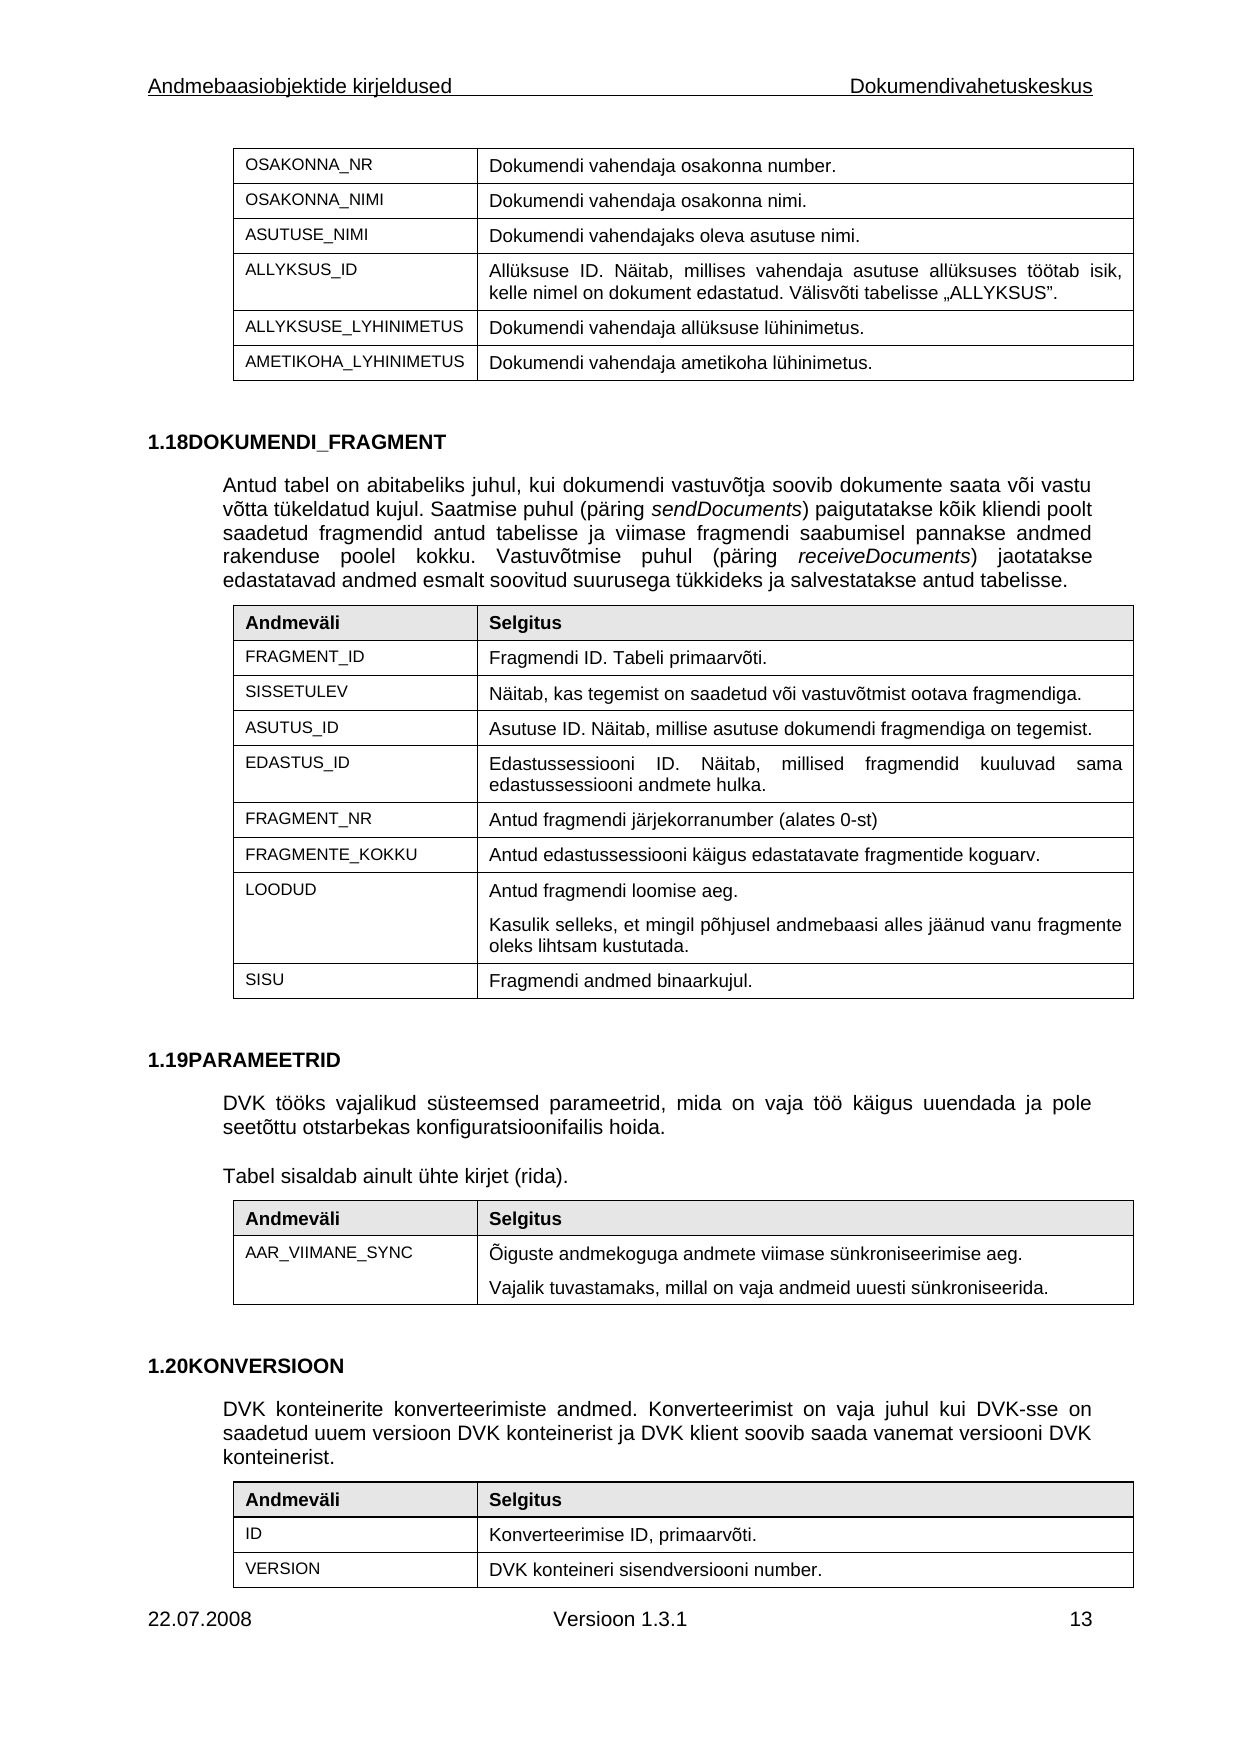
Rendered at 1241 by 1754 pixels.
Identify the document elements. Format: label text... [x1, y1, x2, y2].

table_cell Dokumendi vahendaja ametikoha lühinimetus. [478, 346, 1133, 380]
table_cell Edastussessiooni ID. Näitab, millised fragmendid kuuluvad sama edastussessiooni andmete hulka. [478, 746, 1133, 802]
table_cell OSAKONNA_NR [234, 149, 477, 183]
table_cell Allüksuse ID. Näitab, millises vahendaja asutuse allüksuses töötab isik, kelle nimel on dokument edastatud. Välisvõti tabelisse „ALLYKSUS”. [478, 254, 1133, 309]
table_cell Dokumendi vahendajaks oleva asutuse nimi. [478, 219, 1133, 253]
table_cell Asutuse ID. Näitab, millise asutuse dokumendi fragmendiga on tegemist. [478, 711, 1133, 745]
table_cell EDASTUS_ID [234, 746, 477, 802]
table_cell AAR_VIIMANE_SYNC [234, 1236, 477, 1304]
table_cell Fragmendi andmed binaarkujul. [478, 964, 1133, 998]
subtitle PARAMEETRID [148, 1048, 1093, 1072]
table_cell ASUTUSE_NIMI [234, 219, 477, 253]
table_cell SISU [234, 964, 477, 998]
table_cell Fragmendi ID. Tabeli primaarvõti. [478, 641, 1133, 675]
table_cell SISSETULEV [234, 676, 477, 710]
table_cell OSAKONNA_NIMI [234, 184, 477, 218]
table_cell Dokumendi vahendaja allüksuse lühinimetus. [478, 311, 1133, 345]
text Antud tabel on abitabeliks juhul, kui dokumendi vastuvõtja soovib dokumente saata või vastu võtta tükeldatud kujul. Saatmise puhul (päring sendDocuments) paigutatakse kõik kliendi poolt saadetud fragmendid antud tabelisse ja viimase fragmendi saabumisel pannakse andmed rakenduse poolel kokku. Vastuvõtmise puhul (päring receiveDocuments) jaotatakse edastatavad andmed esmalt soovitud suurusega tükkideks ja salvestatakse antud tabelisse. [223, 472, 1093, 592]
table_cell Antud fragmendi loomise aeg. Kasulik selleks, et mingil põhjusel andmebaasi alles jäänud vanu fragmente oleks lihtsam kustutada. [478, 873, 1133, 963]
table_header Selgitus [478, 606, 1133, 640]
table_header Andmeväli [234, 1201, 477, 1235]
table_cell Dokumendi vahendaja osakonna number. [478, 149, 1133, 183]
table_cell ID [234, 1518, 477, 1552]
table_header Selgitus [478, 1483, 1133, 1516]
table_header Andmeväli [234, 606, 477, 640]
table_cell Antud fragmendi järjekorranumber (alates 0-st) [478, 803, 1133, 837]
text DVK konteinerite konverteerimiste andmed. Konverteerimist on vaja juhul kui DVK-sse on saadetud uuem versioon DVK konteinerist ja DVK klient soovib saada vanemat versiooni DVK konteinerist. [223, 1397, 1093, 1469]
subtitle KONVERSIOON [148, 1354, 1093, 1378]
table_cell Õiguste andmekoguga andmete viimase sünkroniseerimise aeg. Vajalik tuvastamaks, millal on vaja andmeid uuesti sünkroniseerida. [478, 1236, 1133, 1304]
table_header Andmeväli [234, 1483, 477, 1516]
table_cell DVK konteineri sisendversiooni number. [478, 1553, 1133, 1587]
table_cell VERSION [234, 1553, 477, 1587]
table_cell LOODUD [234, 873, 477, 963]
table_cell Näitab, kas tegemist on saadetud või vastuvõtmist ootava fragmendiga. [478, 676, 1133, 710]
table_cell FRAGMENT_ID [234, 641, 477, 675]
table_cell AMETIKOHA_LYHINIMETUS [234, 346, 477, 380]
table_cell FRAGMENT_NR [234, 803, 477, 837]
table_cell Konverteerimise ID, primaarvõti. [478, 1518, 1133, 1552]
text Tabel sisaldab ainult ühte kirjet (rida). [223, 1163, 1093, 1187]
table_cell ALLYKSUS_ID [234, 254, 477, 309]
subtitle DOKUMENDI_FRAGMENT [148, 430, 1093, 454]
table_cell ASUTUS_ID [234, 711, 477, 745]
table_cell ALLYKSUSE_LYHINIMETUS [234, 311, 477, 345]
table_header Selgitus [478, 1201, 1133, 1235]
table_cell FRAGMENTE_KOKKU [234, 838, 477, 872]
text DVK tööks vajalikud süsteemsed parameetrid, mida on vaja töö käigus uuendada ja pole seetõttu otstarbekas konfiguratsioonifailis hoida. [223, 1091, 1093, 1138]
table_cell Dokumendi vahendaja osakonna nimi. [478, 184, 1133, 218]
table_cell Antud edastussessiooni käigus edastatavate fragmentide koguarv. [478, 838, 1133, 872]
